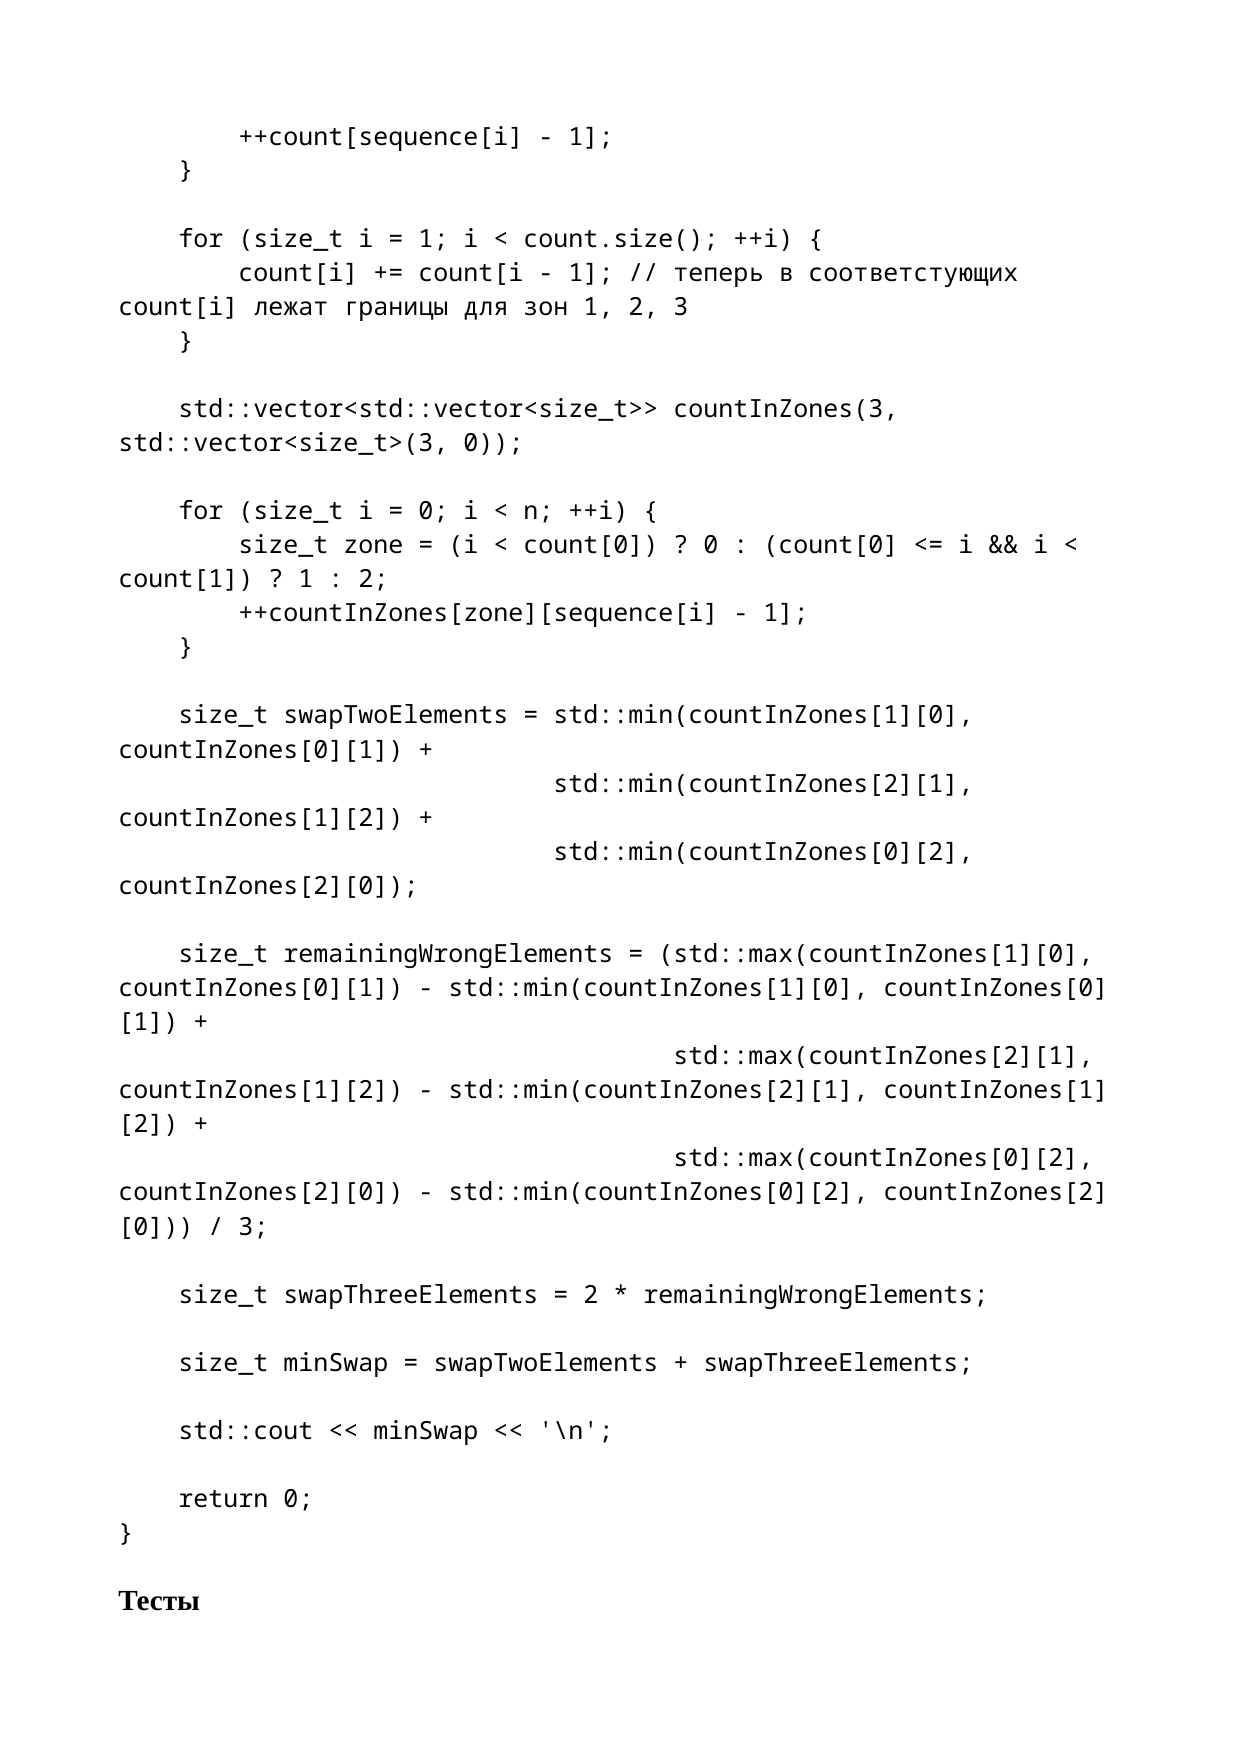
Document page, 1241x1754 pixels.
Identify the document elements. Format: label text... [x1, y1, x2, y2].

text ++count[sequence[i] - 1]; [118, 118, 1122, 152]
text std::cout << minSwap << '\n'; [118, 1412, 1122, 1447]
text } [118, 152, 1122, 186]
text } [118, 629, 1122, 663]
text std::max(countInZones[2][1], countInZones[1][2]) - std::min(countInZones[2][1], countInZones[1][2]) + [118, 1038, 1122, 1140]
text size_t zone = (i < count[0]) ? 0 : (count[0] <= i && i < count[1]) ? 1 : 2; [118, 527, 1122, 595]
text size_t swapTwoElements = std::min(countInZones[1][0], countInZones[0][1]) + [118, 697, 1122, 765]
text std::min(countInZones[2][1], countInZones[1][2]) + [118, 765, 1122, 833]
text count[i] += count[i - 1]; // теперь в соответстующих count[i] лежат границы для зон 1, 2, 3 [118, 254, 1122, 322]
text return 0; [118, 1481, 1122, 1515]
text std::max(countInZones[0][2], countInZones[2][0]) - std::min(countInZones[0][2], countInZones[2][0])) / 3; [118, 1140, 1122, 1242]
text std::vector<std::vector<size_t>> countInZones(3, std::vector<size_t>(3, 0)); [118, 391, 1122, 459]
text std::min(countInZones[0][2], countInZones[2][0]); [118, 833, 1122, 902]
text } [118, 322, 1122, 357]
text size_t remainingWrongElements = (std::max(countInZones[1][0], countInZones[0][1]) - std::min(countInZones[1][0], countInZones[0][1]) + [118, 936, 1122, 1038]
text ++countInZones[zone][sequence[i] - 1]; [118, 595, 1122, 629]
text for (size_t i = 1; i < count.size(); ++i) { [118, 220, 1122, 254]
text size_t minSwap = swapTwoElements + swapThreeElements; [118, 1344, 1122, 1378]
text Тесты [118, 1583, 1122, 1616]
text size_t swapThreeElements = 2 * remainingWrongElements; [118, 1276, 1122, 1310]
text for (size_t i = 0; i < n; ++i) { [118, 493, 1122, 527]
text } [118, 1515, 1122, 1549]
